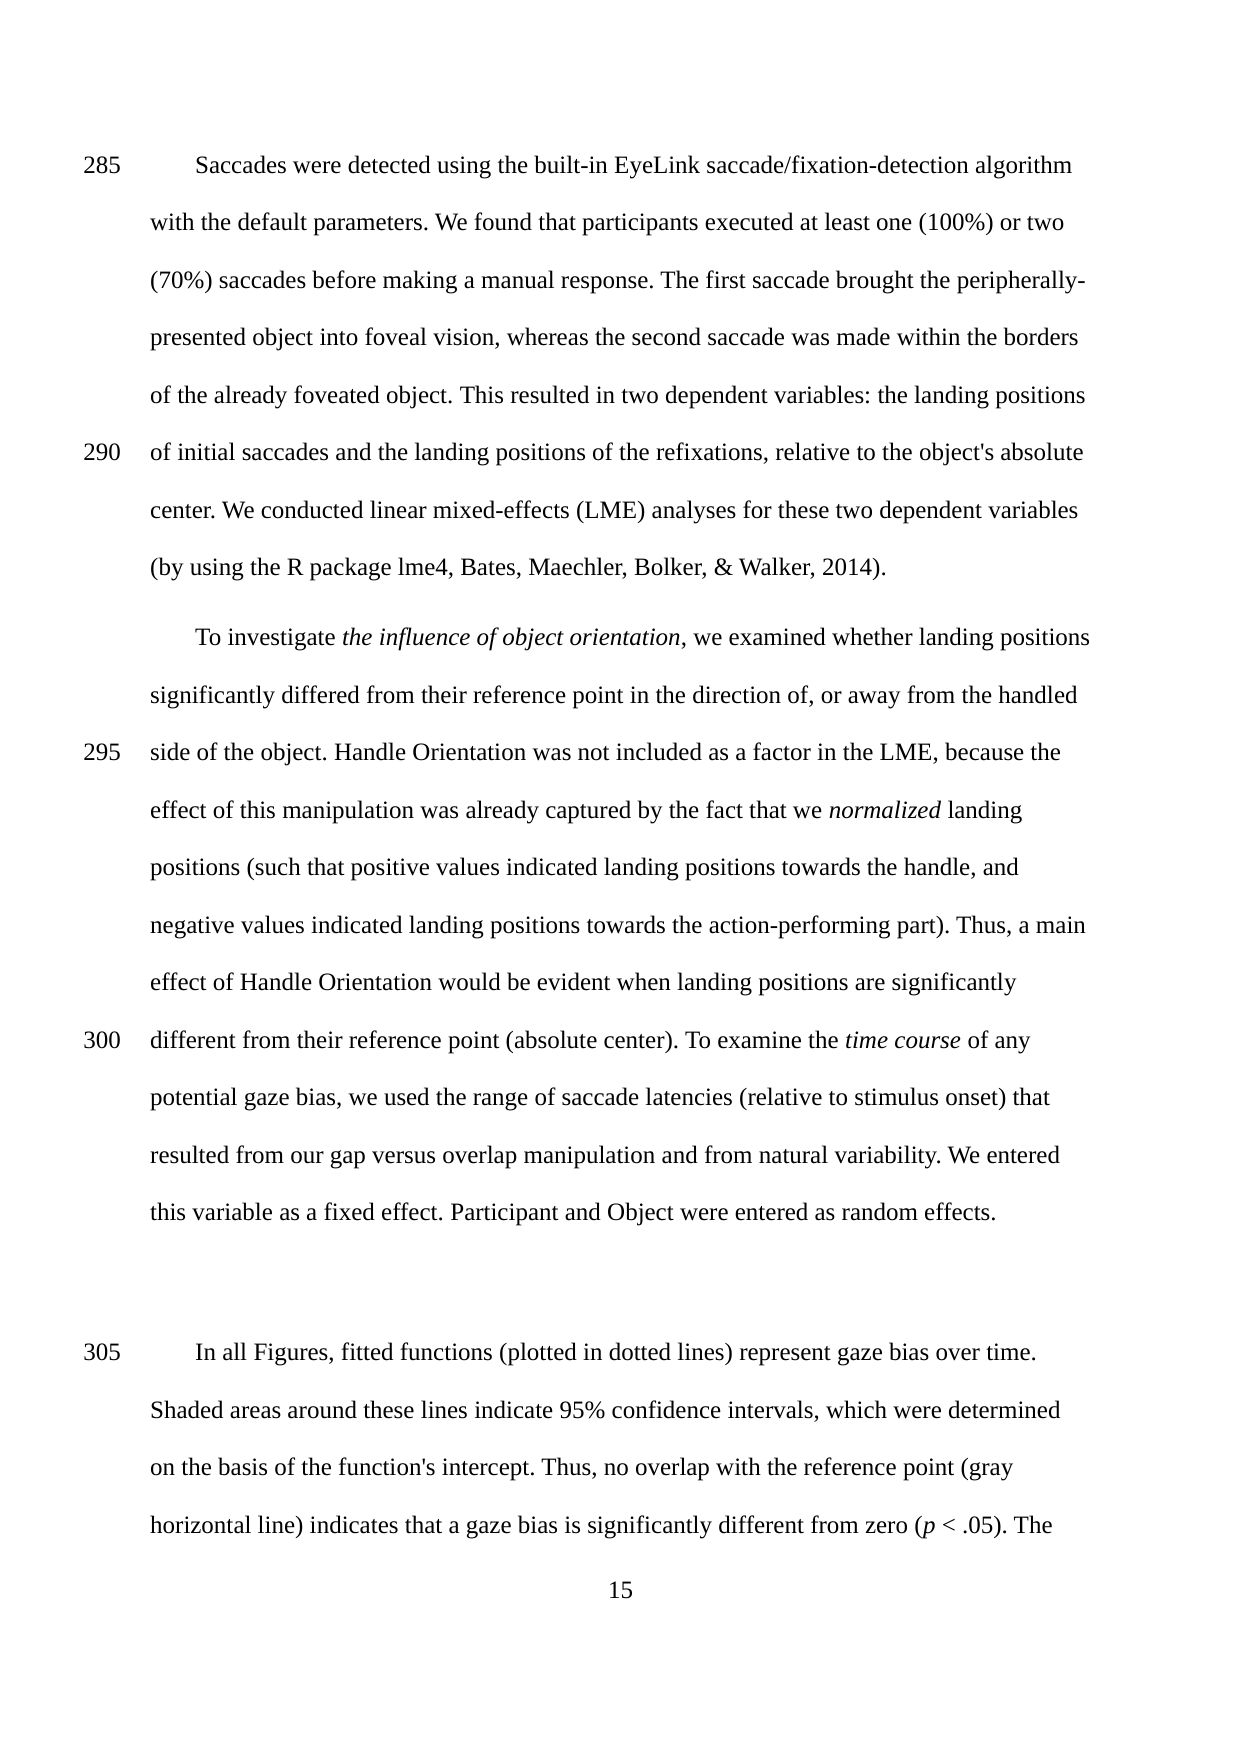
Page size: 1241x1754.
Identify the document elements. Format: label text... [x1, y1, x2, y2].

text To investigate the influence of object orientation, we examined whether landing positions significantly differed from their reference point in the direction of, or away from the handled side of the object. Handle Orientation was not included as a factor in the LME, because the effect of this manipulation was already captured by the fact that we normalized landing positions (such that positive values indicated landing positions towards the handle, and negative values indicated landing positions towards the action-performing part). Thus, a main effect of Handle Orientation would be evident when landing positions are significantly different from their reference point (absolute center). To examine the time course of any potential gaze bias, we used the range of saccade latencies (relative to stimulus onset) that resulted from our gap versus overlap manipulation and from natural variability. We entered this variable as a fixed effect. Participant and Object were entered as random effects. [150, 622, 1091, 1226]
text Saccades were detected using the built-in EyeLink saccade/fixation-detection algorithm with the default parameters. We found that participants executed at least one (100%) or two (70%) saccades before making a manual response. The first saccade brought the peripherally-presented object into foveal vision, whereas the second saccade was made within the borders of the already foveated object. This resulted in two dependent variables: the landing positions of initial saccades and the landing positions of the refixations, relative to the object's absolute center. We conducted linear mixed-effects (LME) analyses for these two dependent variables (by using the R package lme4, Bates, Maechler, Bolker, & Walker, 2014). [150, 150, 1091, 581]
text In all Figures, fitted functions (plotted in dotted lines) represent gaze bias over time. Shaded areas around these lines indicate 95% confidence intervals, which were determined on the basis of the function's intercept. Thus, no overlap with the reference point (gray horizontal line) indicates that a gaze bias is significantly different from zero (p < .05). The [150, 1337, 1091, 1539]
